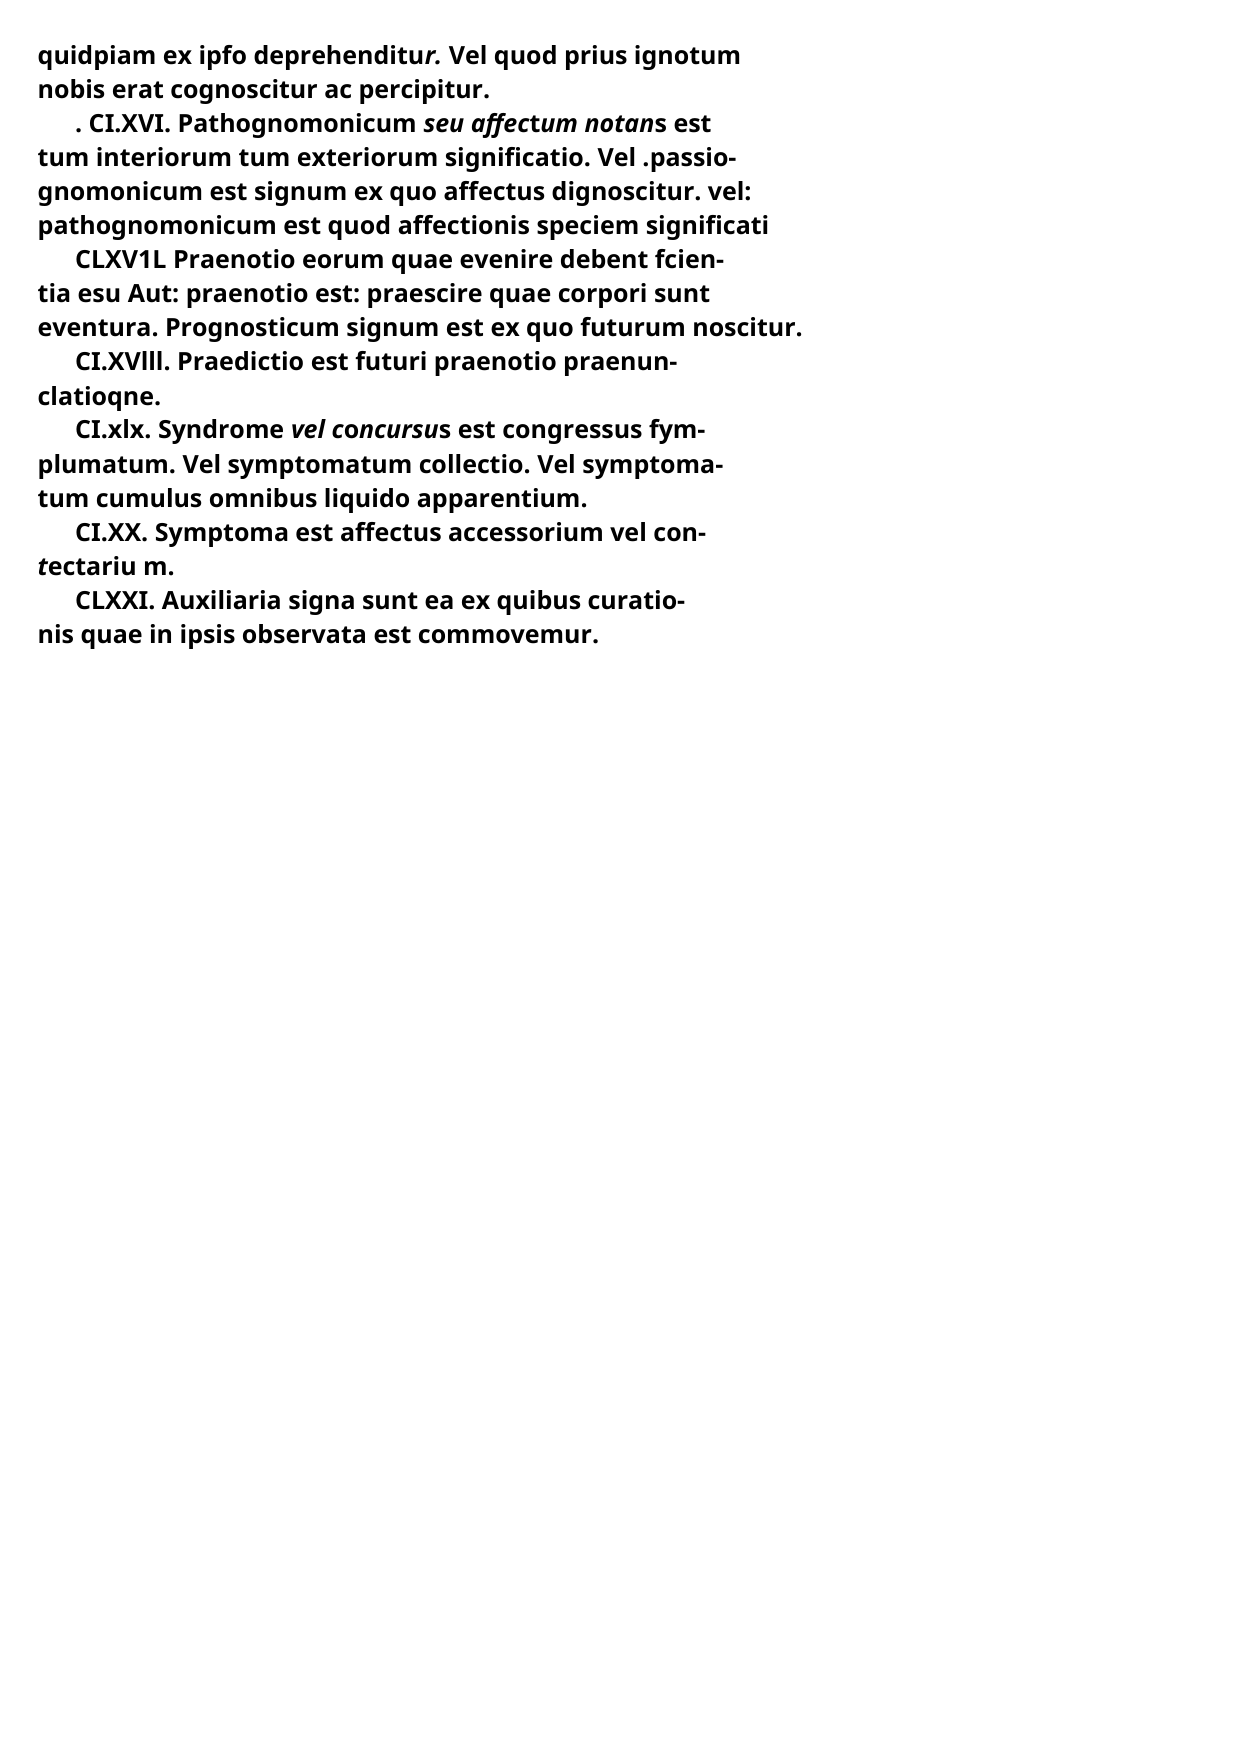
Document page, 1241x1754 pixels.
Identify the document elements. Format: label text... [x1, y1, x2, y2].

text . CI.XVI. Pathognomonicum seu affectum notans est tum interiorum tum exteriorum significatio. Vel .passio- gnomonicum est signum ex quo affectus dignoscitur. vel: pathognomonicum est quod affectionis speciem significati [37, 106, 1203, 242]
text CLXXI. Auxiliaria signa sunt ea ex quibus curatio- nis quae in ipsis observata est commovemur. [37, 582, 1203, 651]
text CI.XVlll. Praedictio est futuri praenotio praenun- clatioqne. [37, 344, 1203, 412]
text quidpiam ex ipfo deprehenditur. Vel quod prius ignotum nobis erat cognoscitur ac percipitur. [37, 37, 1203, 106]
text CI.xlx. Syndrome vel concursus est congressus fym- plumatum. Vel symptomatum collectio. Vel symptoma- tum cumulus omnibus liquido apparentium. [37, 412, 1203, 514]
text CI.XX. Symptoma est affectus accessorium vel con- tectariu m. [37, 514, 1203, 582]
text CLXV1L Praenotio eorum quae evenire debent fcien- tia esu Aut: praenotio est: praescire quae corpori sunt eventura. Prognosticum signum est ex quo futurum noscitur. [37, 242, 1203, 344]
